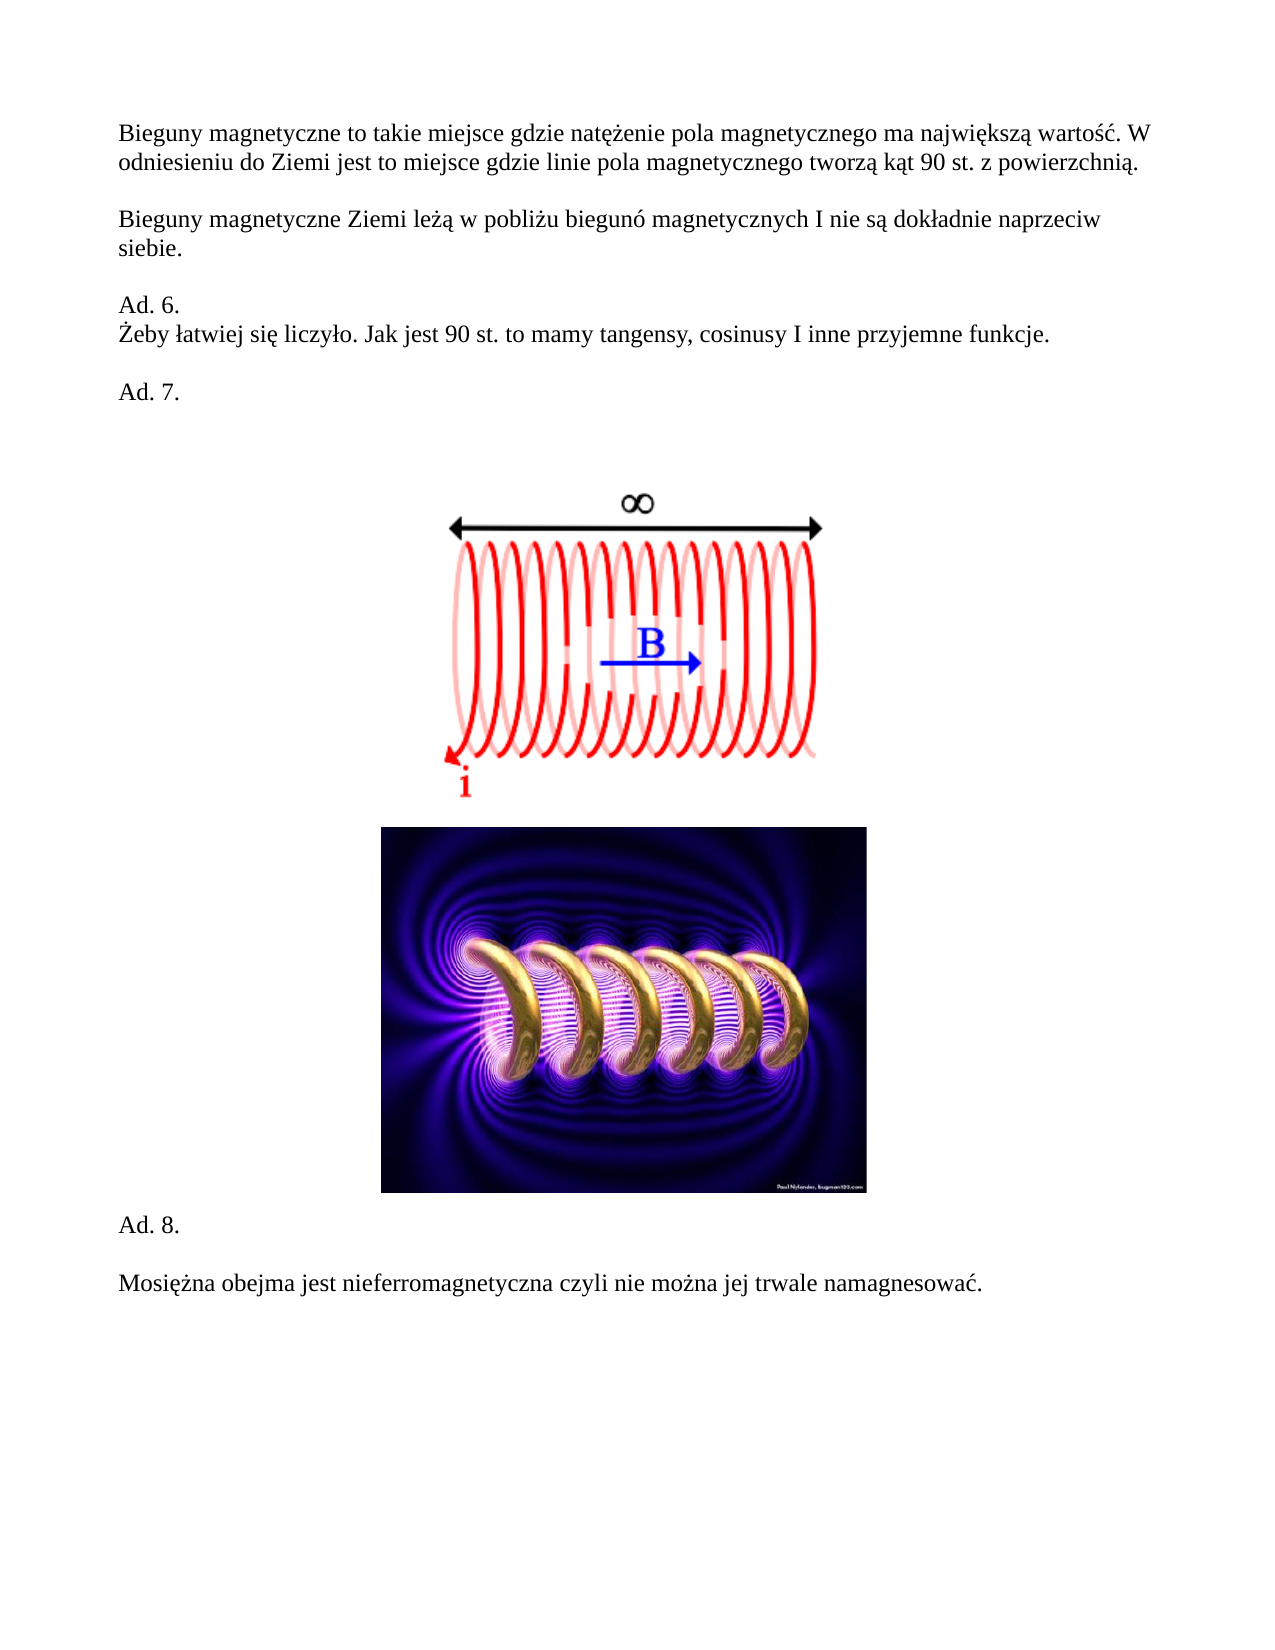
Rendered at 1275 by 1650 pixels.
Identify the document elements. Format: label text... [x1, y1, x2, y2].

list Bieguny magnetyczne Ziemi leżą w pobliżu biegunó magnetycznych I nie są dokładnie naprzeciw siebie. [118, 204, 1157, 262]
list Mosiężna obejma jest nieferromagnetyczna czyli nie można jej trwale namagnesować. [118, 1268, 1157, 1297]
list Ad. 6. [118, 291, 1157, 319]
list Żeby łatwiej się liczyło. Jak jest 90 st. to mamy tangensy, cosinusy I inne przyjemne funkcje. [118, 319, 1157, 348]
list Bieguny magnetyczne to takie miejsce gdzie natężenie pola magnetycznego ma największą wartość. W odniesieniu do Ziemi jest to miejsce gdzie linie pola magnetycznego tworzą kąt 90 st. z powierzchnią. [118, 118, 1157, 176]
list Ad. 8. [118, 1211, 1157, 1239]
list Ad. 7. [118, 377, 1157, 406]
picture [381, 434, 867, 1193]
